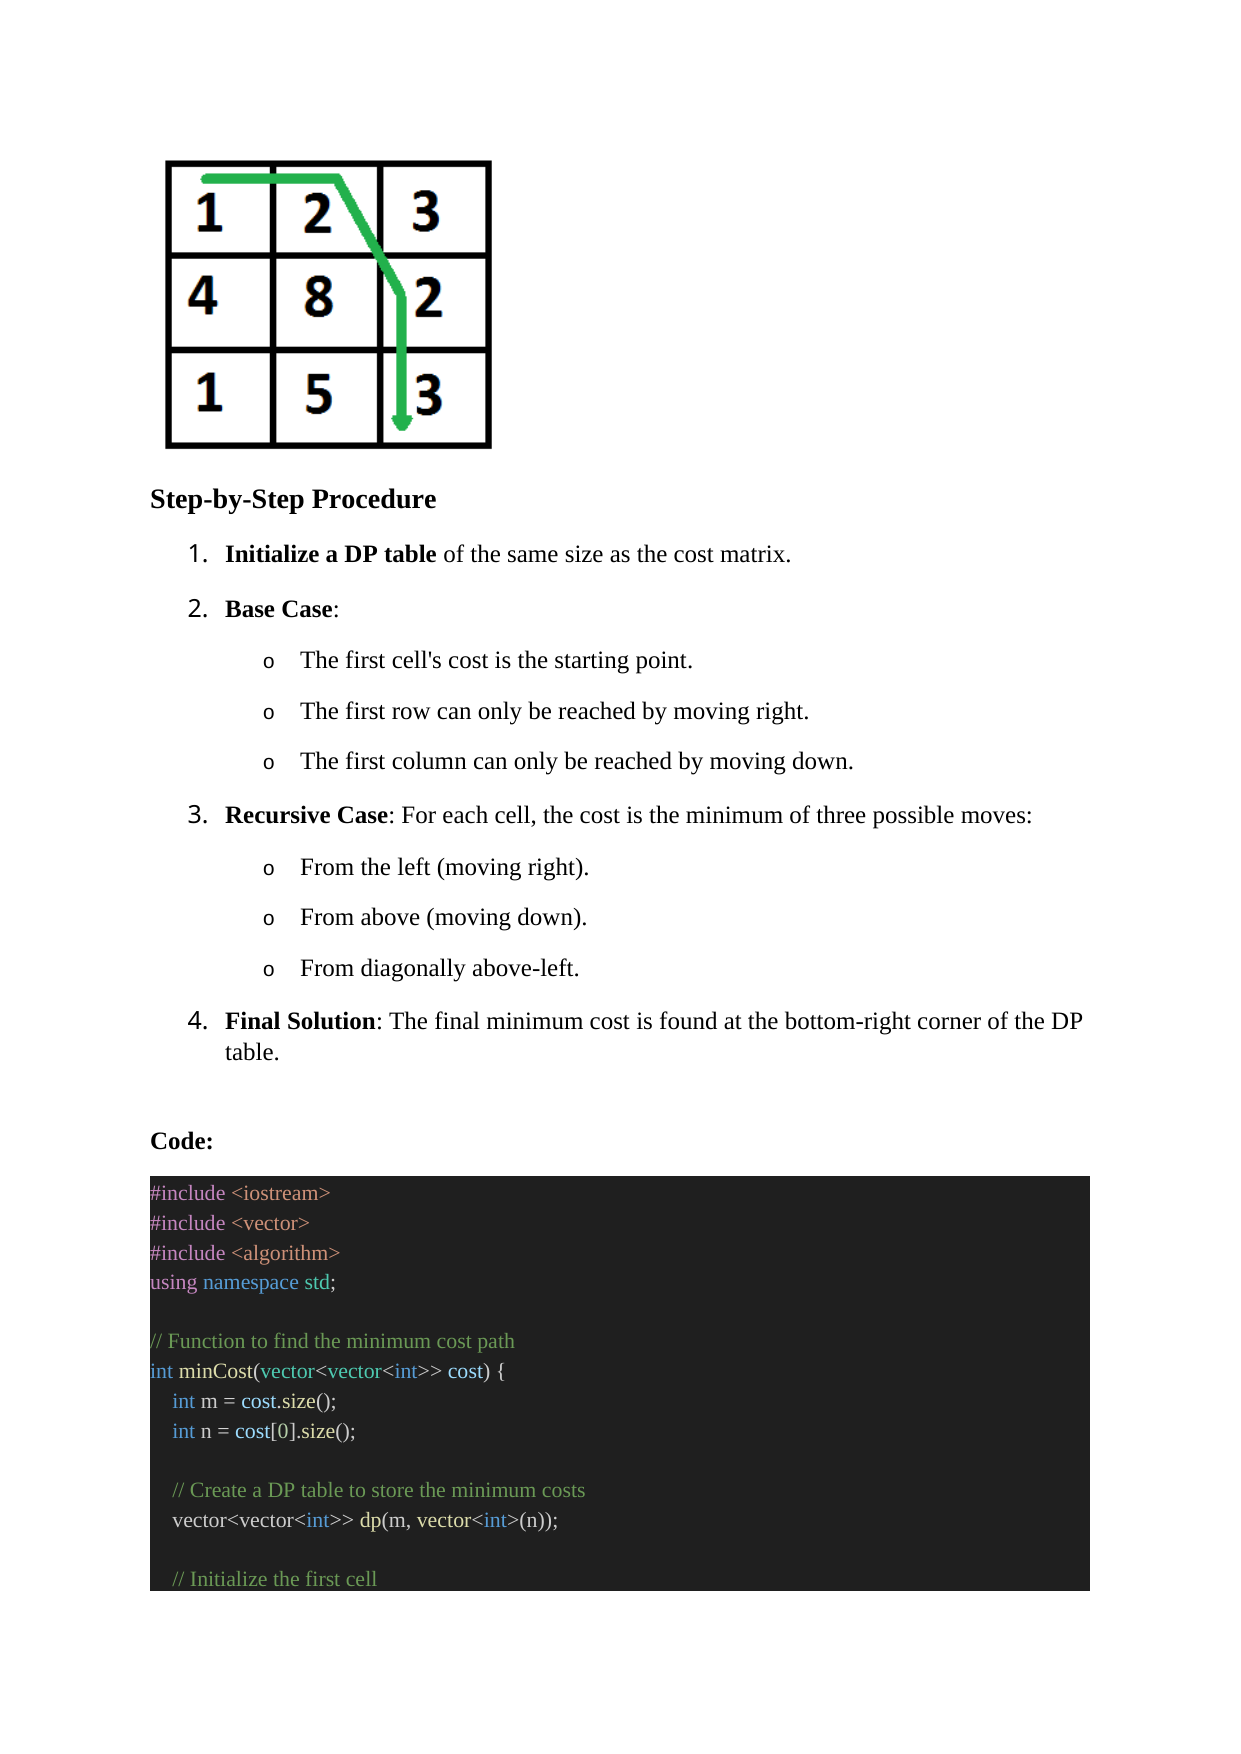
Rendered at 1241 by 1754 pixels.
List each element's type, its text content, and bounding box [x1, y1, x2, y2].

text #include <vector> [150, 1205, 1090, 1235]
list From diagonally above-left. [262, 953, 1090, 982]
text // Create a DP table to store the minimum costs [150, 1472, 1090, 1502]
list Recursive Case: For each cell, the cost is the minimum of three possible moves: [187, 797, 1090, 831]
list Initialize a DP table of the same size as the cost matrix. [187, 536, 1090, 570]
list Base Case: [187, 591, 1090, 625]
list From above (moving down). [262, 902, 1090, 932]
text int m = cost.size(); [150, 1383, 1090, 1413]
text #include <algorithm> [150, 1235, 1090, 1265]
text // Function to find the minimum cost path [150, 1324, 1090, 1354]
text Code: [150, 1126, 1090, 1155]
text // Initialize the first cell [150, 1562, 1090, 1591]
list Final Solution: The final minimum cost is found at the bottom-right corner of the DP table. [187, 1003, 1090, 1066]
list The first row can only be reached by moving right. [262, 696, 1090, 726]
list From the left (moving right). [262, 852, 1090, 881]
text int n = cost[0].size(); [150, 1413, 1090, 1443]
list The first cell's cost is the starting point. [262, 646, 1090, 675]
text vector<vector<int>> dp(m, vector<int>(n)); [150, 1502, 1090, 1532]
text int minCost(vector<vector<int>> cost) { [150, 1354, 1090, 1383]
list The first column can only be reached by moving down. [262, 746, 1090, 776]
text #include <iostream> [150, 1176, 1090, 1205]
text using namespace std; [150, 1265, 1090, 1294]
subtitle Step-by-Step Procedure [150, 483, 1090, 515]
